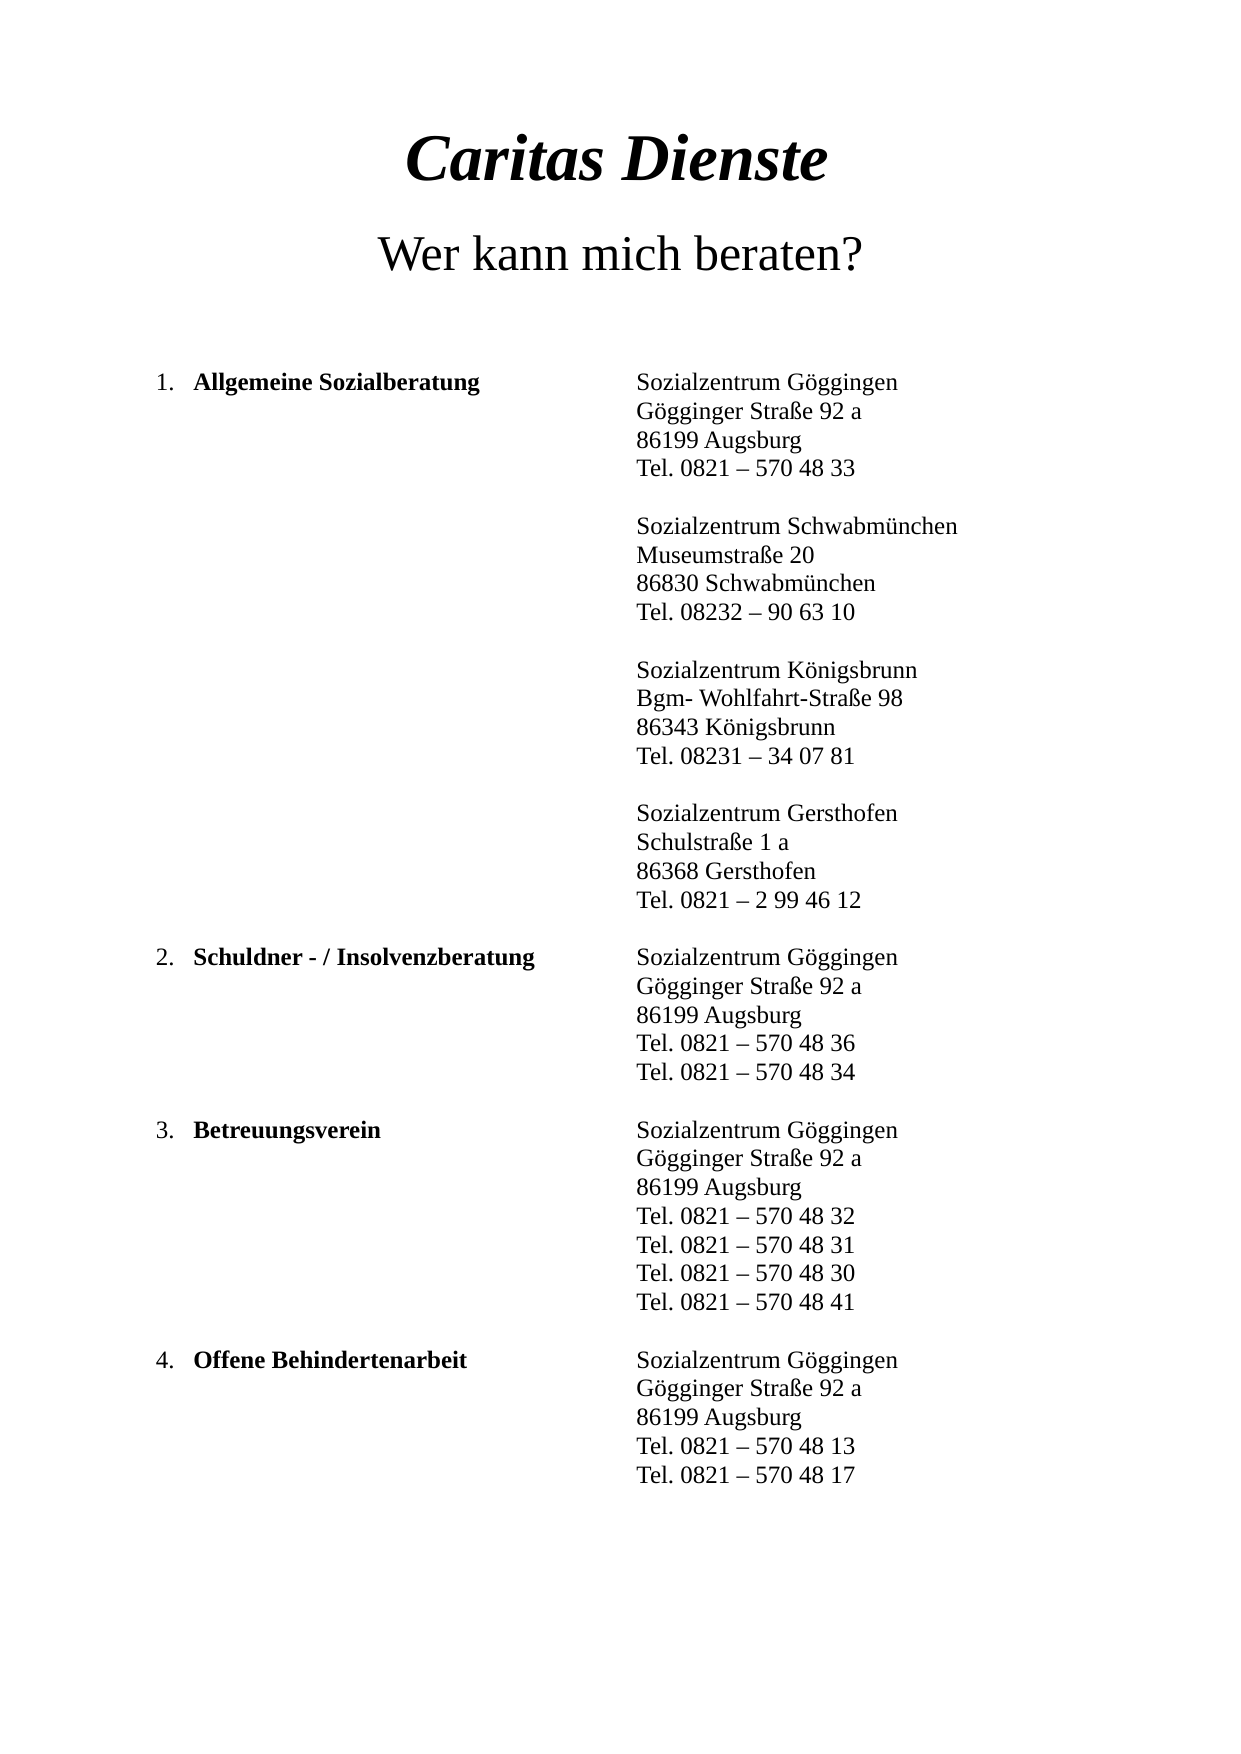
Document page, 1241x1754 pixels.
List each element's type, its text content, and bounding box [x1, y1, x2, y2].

list Schuldner - / Insolvenzberatung Sozialzentrum Göggingen Gögginger Straße 92 a 86199 Augsburg Tel. 0821 – 570 48 36 Tel. 0821 – 570 48 34 [156, 942, 1122, 1115]
list Offene Behindertenarbeit Sozialzentrum Göggingen Gögginger Straße 92 a 86199 Augsburg Tel. 0821 – 570 48 13 Tel. 0821 – 570 48 17 [156, 1345, 1122, 1517]
text Wer kann mich beraten? [118, 223, 1122, 281]
list Betreuungsverein Sozialzentrum Göggingen Gögginger Straße 92 a 86199 Augsburg Tel. 0821 – 570 48 32 Tel. 0821 – 570 48 31 Tel. 0821 – 570 48 30 Tel. 0821 – 570 48 41 [156, 1115, 1122, 1345]
list Allgemeine Sozialberatung Sozialzentrum Göggingen Gögginger Straße 92 a 86199 Augsburg Tel. 0821 – 570 48 33 Sozialzentrum Schwabmünchen Museumstraße 20 86830 Schwabmünchen Tel. 08232 – 90 63 10 Sozialzentrum Königsbrunn Bgm- Wohlfahrt-Straße 98 86343 Königsbrunn Tel. 08231 – 34 07 81 Sozialzentrum Gersthofen Schulstraße 1 a 86368 Gersthofen Tel. 0821 – 2 99 46 12 [156, 367, 1122, 942]
text Caritas Dienste [118, 118, 1122, 195]
